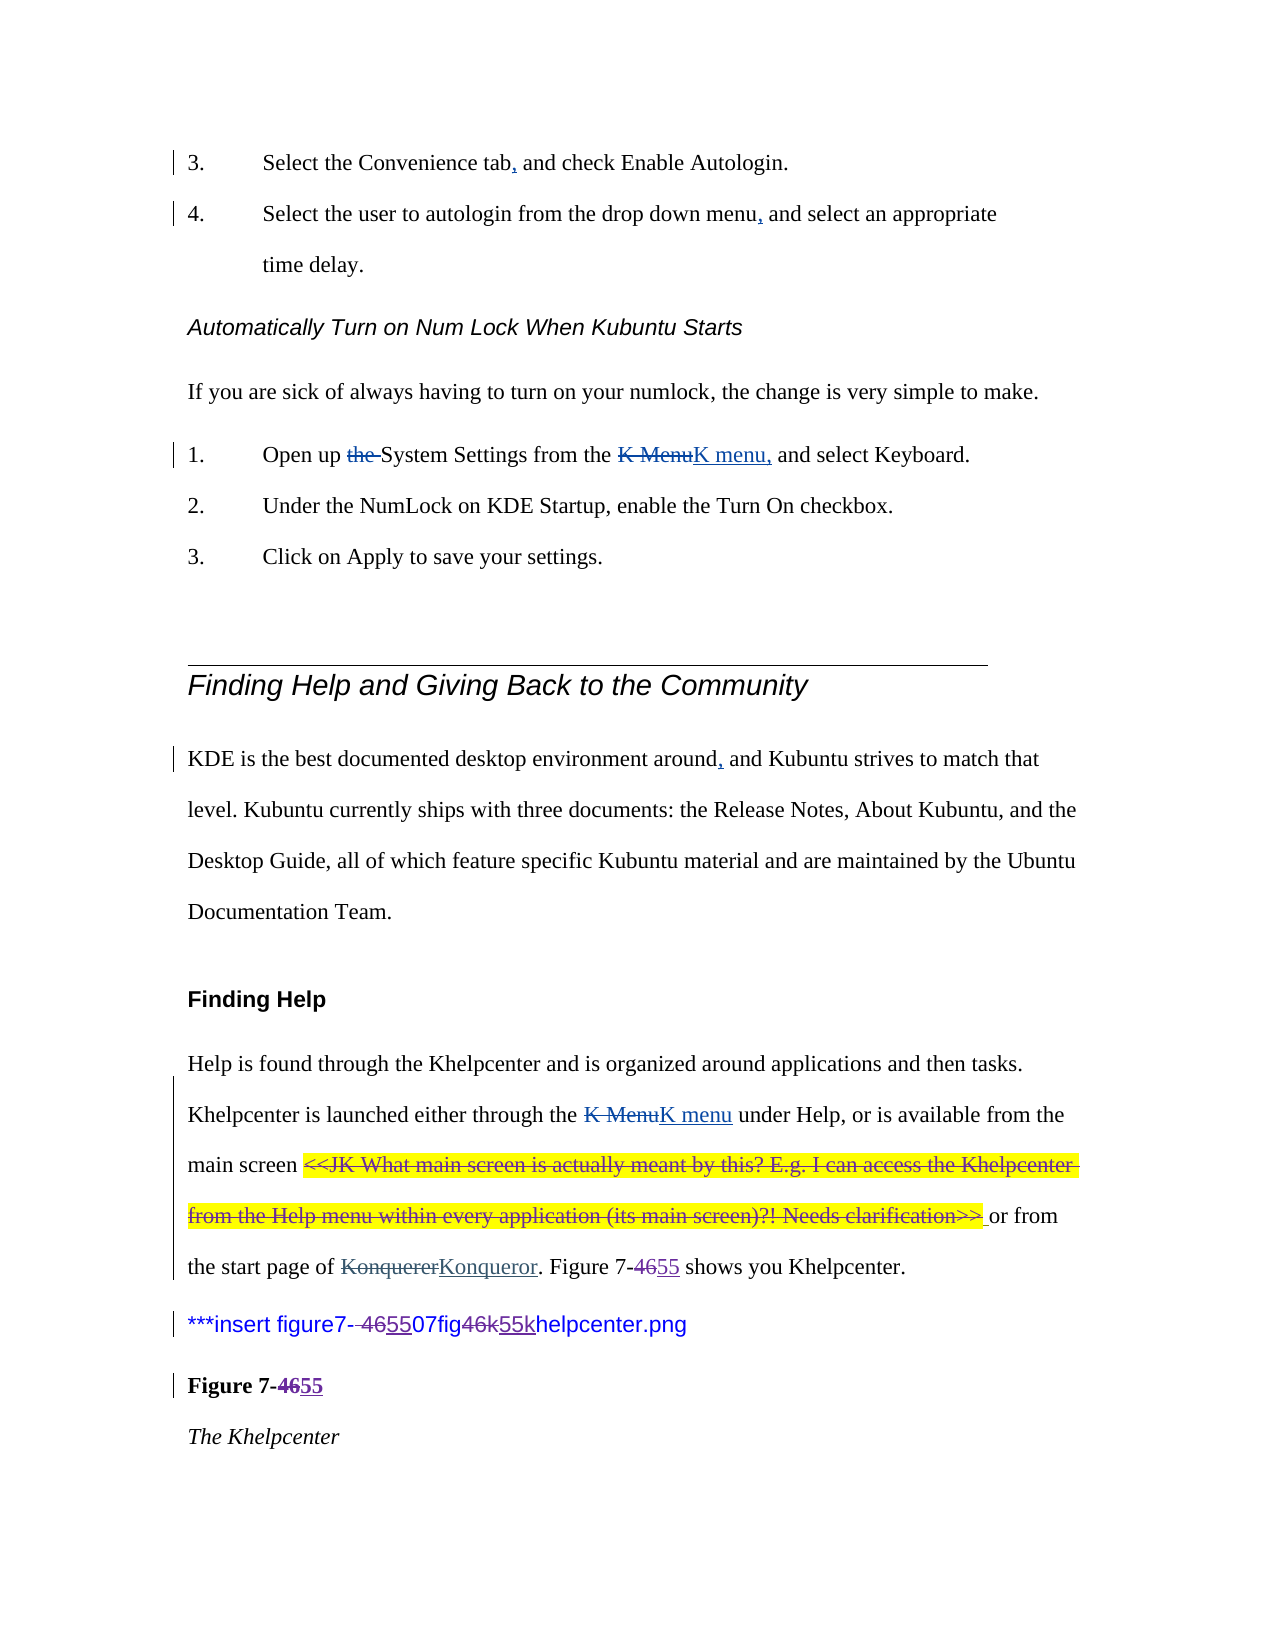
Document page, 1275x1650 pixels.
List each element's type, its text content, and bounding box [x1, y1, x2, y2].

text 1. Open up System Settings from the K menu, and select Keyboard. [187, 442, 1012, 467]
text 4. Select the user to autologin from the drop down menu, and select an appropriate time delay. [187, 201, 1012, 277]
text Figure 7-55 [187, 1373, 1087, 1398]
text ***insert figure7-5507fig55khelpcenter.png [187, 1311, 1087, 1337]
text If you are sick of always having to turn on your numlock, the change is very simple to make. [187, 379, 1087, 404]
text 3. Click on Apply to save your settings. [187, 544, 1012, 569]
text Automatically Turn on Num Lock When Kubuntu Starts [187, 315, 1087, 341]
text Finding Help and Giving Back to the Community [187, 666, 988, 701]
text 3. Select the Convenience tab, and check Enable Autologin. [187, 150, 1012, 175]
text KDE is the best documented desktop environment around, and Kubuntu strives to match that level. Kubuntu currently ships with three documents: the Release Notes, About Kubuntu, and the Desktop Guide, all of which feature specific Kubuntu material and are maintained by the Ubuntu Documentation Team. [187, 746, 1087, 924]
text 2. Under the NumLock on KDE Startup, enable the Turn On checkbox. [187, 493, 1012, 518]
text Help is found through the Khelpcenter and is organized around applications and then tasks. Khelpcenter is launched either through the K menu under Help, or is available from the main screen or from the start page of Konqueror. Figure 7-55 shows you Khelpcenter. [187, 1051, 1087, 1279]
text Finding Help [187, 987, 1087, 1013]
text The Khelpcenter [187, 1424, 1087, 1449]
